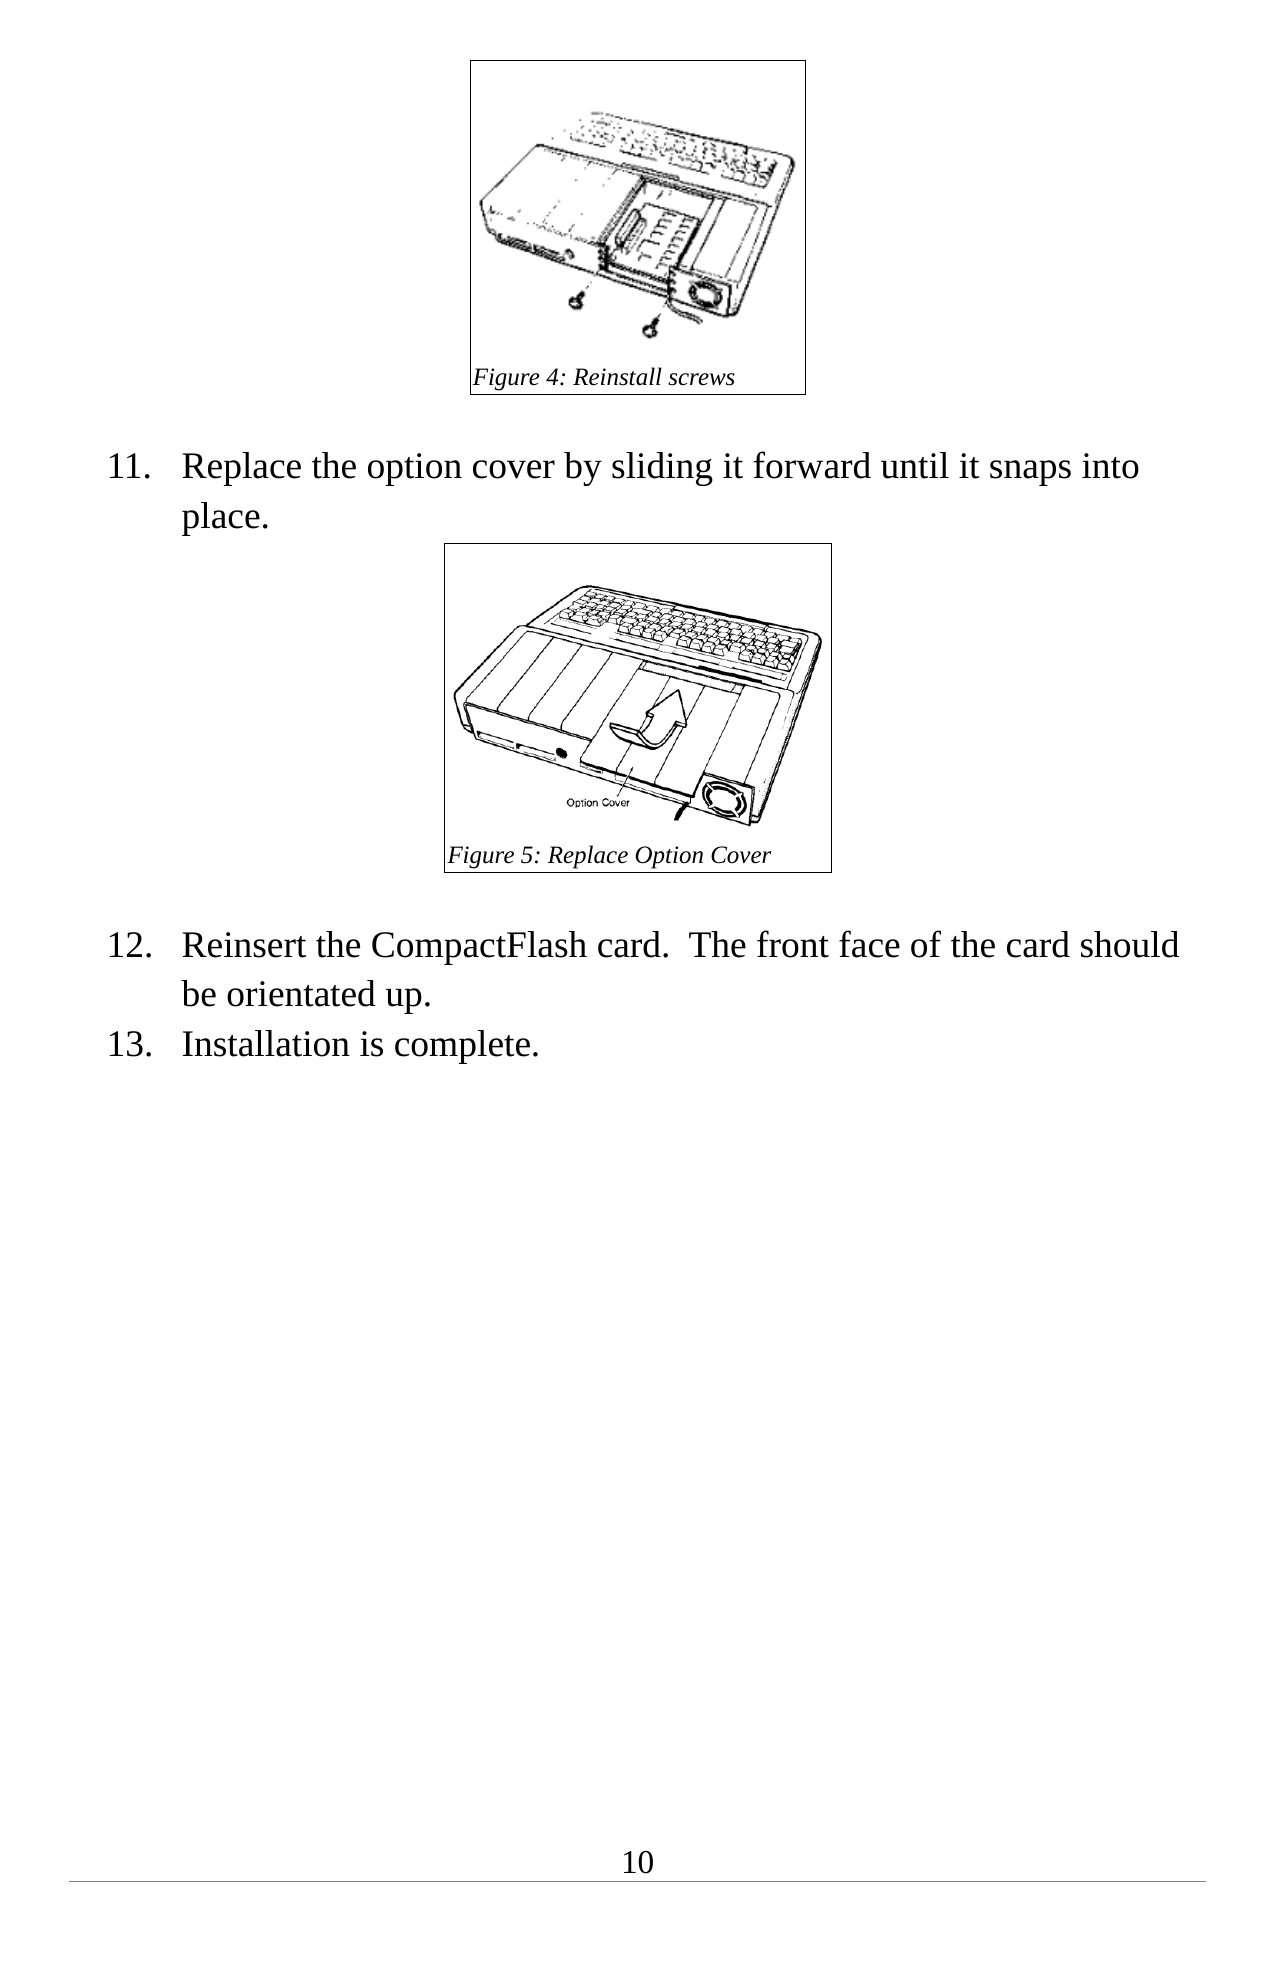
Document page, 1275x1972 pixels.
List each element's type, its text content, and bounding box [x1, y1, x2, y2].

list Replace the option cover by sliding it forward until it snaps into place. [106, 444, 1206, 537]
text Figure 4: Reinstall screws [473, 363, 802, 391]
list Installation is complete. [106, 1021, 1206, 1064]
text Figure 5: Replace Option Cover [447, 841, 828, 869]
picture [447, 558, 828, 841]
picture [472, 75, 803, 363]
list Reinsert the CompactFlash card. The front face of the card should be orientated up. [106, 922, 1206, 1015]
